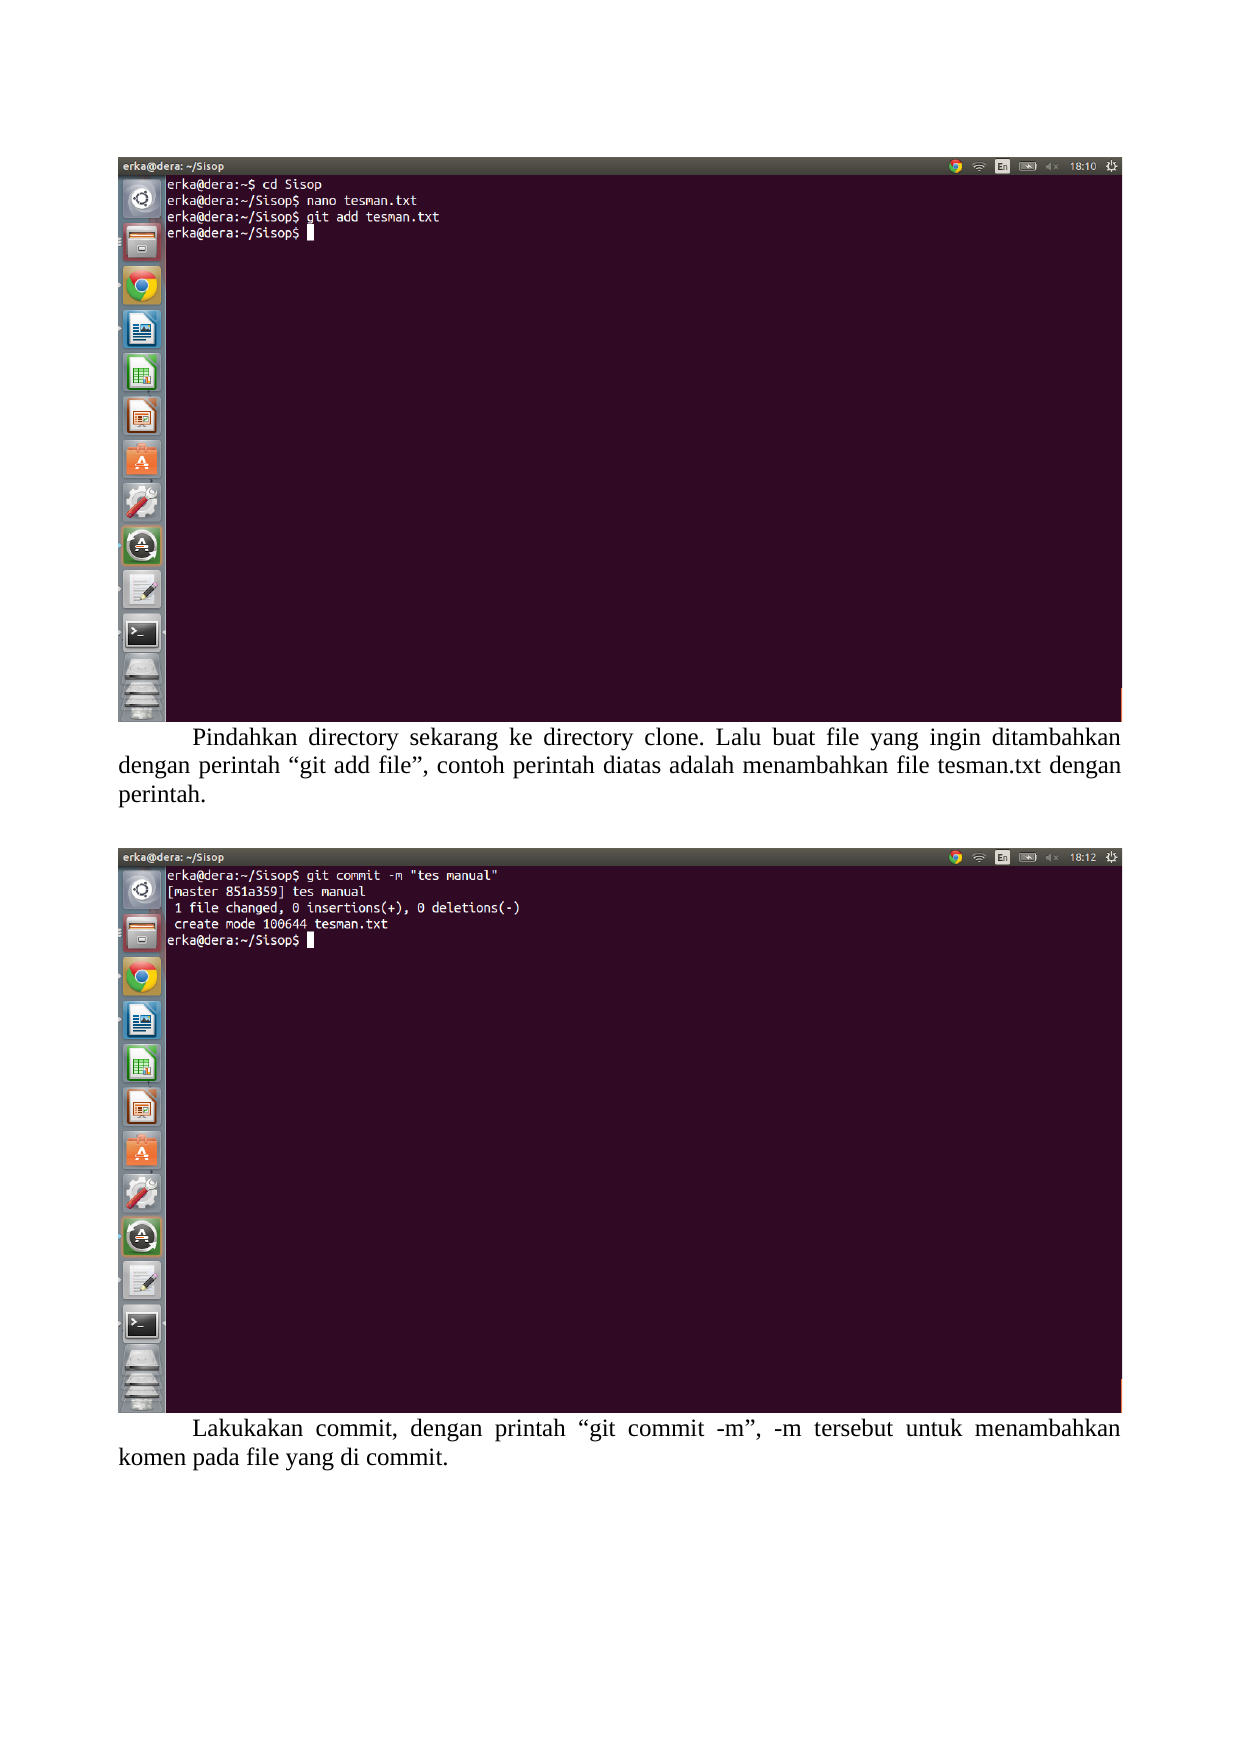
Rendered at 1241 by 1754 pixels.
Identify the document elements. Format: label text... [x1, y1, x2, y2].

picture [118, 848, 1123, 1413]
text Pindahkan directory sekarang ke directory clone. Lalu buat file yang ingin ditambahkan dengan perintah “git add file”, contoh perintah diatas adalah menambahkan file tesman.txt dengan perintah. [118, 722, 1122, 808]
text Lakukakan commit, dengan printah “git commit -m”, -m tersebut untuk menambahkan komen pada file yang di commit. [118, 1413, 1122, 1470]
text [118, 147, 1122, 157]
picture [118, 157, 1123, 722]
text [118, 837, 1122, 848]
